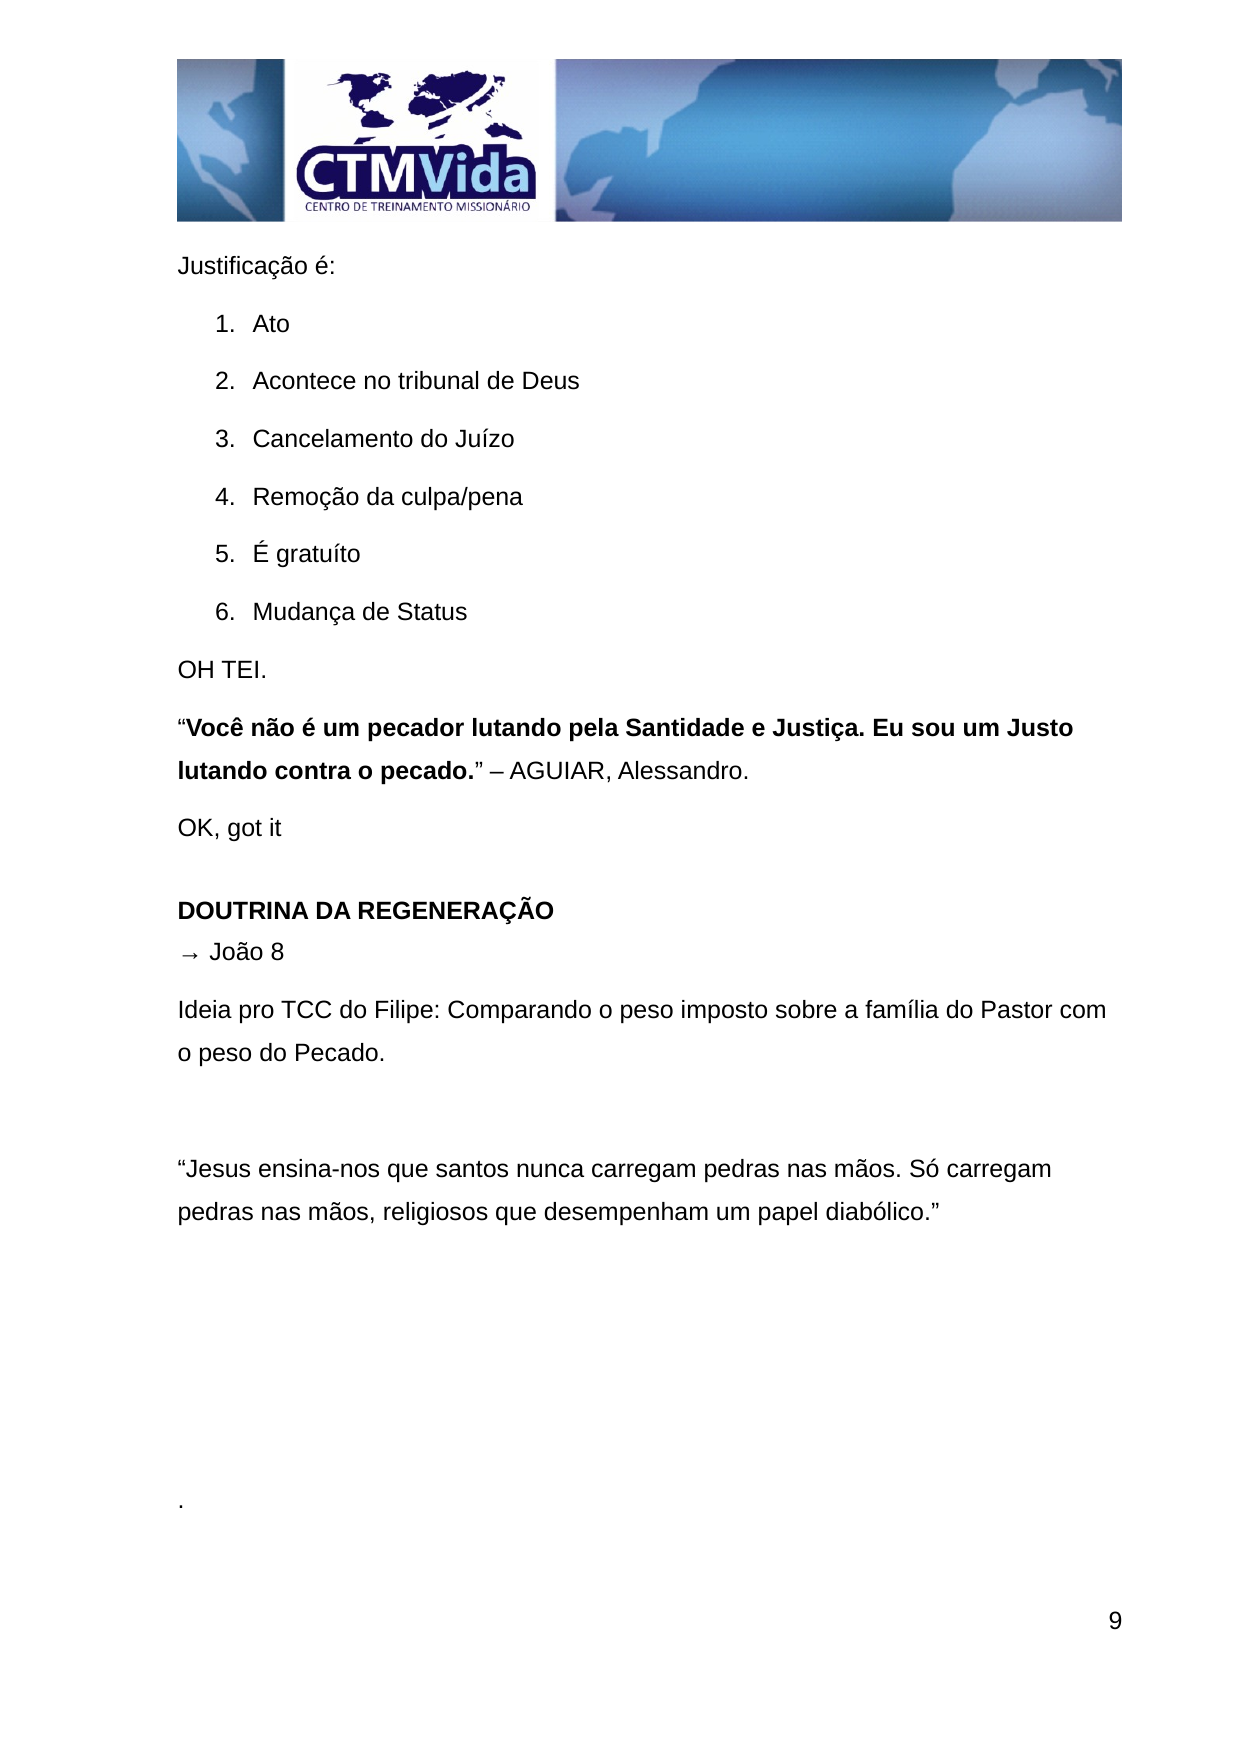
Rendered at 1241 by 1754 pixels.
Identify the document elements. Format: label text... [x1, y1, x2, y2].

text OH TEI. [177, 655, 1122, 684]
text Justificação é: [177, 251, 1122, 280]
text → João 8 [177, 937, 1122, 966]
list Acontece no tribunal de Deus [215, 366, 1122, 395]
text “Você não é um pecador lutando pela Santidade e Justiça. Eu sou um Justo lutando contra o pecado.” – AGUIAR, Alessandro. [177, 713, 1122, 784]
text OK, got it [177, 813, 1122, 842]
text Ideia pro TCC do Filipe: Comparando o peso imposto sobre a família do Pastor com o peso do Pecado. [177, 995, 1122, 1067]
list Remoção da culpa/pena [215, 482, 1122, 511]
list Mudança de Status [215, 597, 1122, 626]
text “Jesus ensina-nos que santos nunca carregam pedras nas mãos. Só carregam pedras nas mãos, religiosos que desempenham um papel diabólico.” [177, 1154, 1122, 1226]
picture [177, 59, 1122, 222]
list Ato [215, 309, 1122, 337]
subtitle Doutrina da Regeneração [177, 896, 1122, 925]
list Cancelamento do Juízo [215, 424, 1122, 453]
list É gratuíto [215, 539, 1122, 568]
text . [177, 1485, 1122, 1514]
